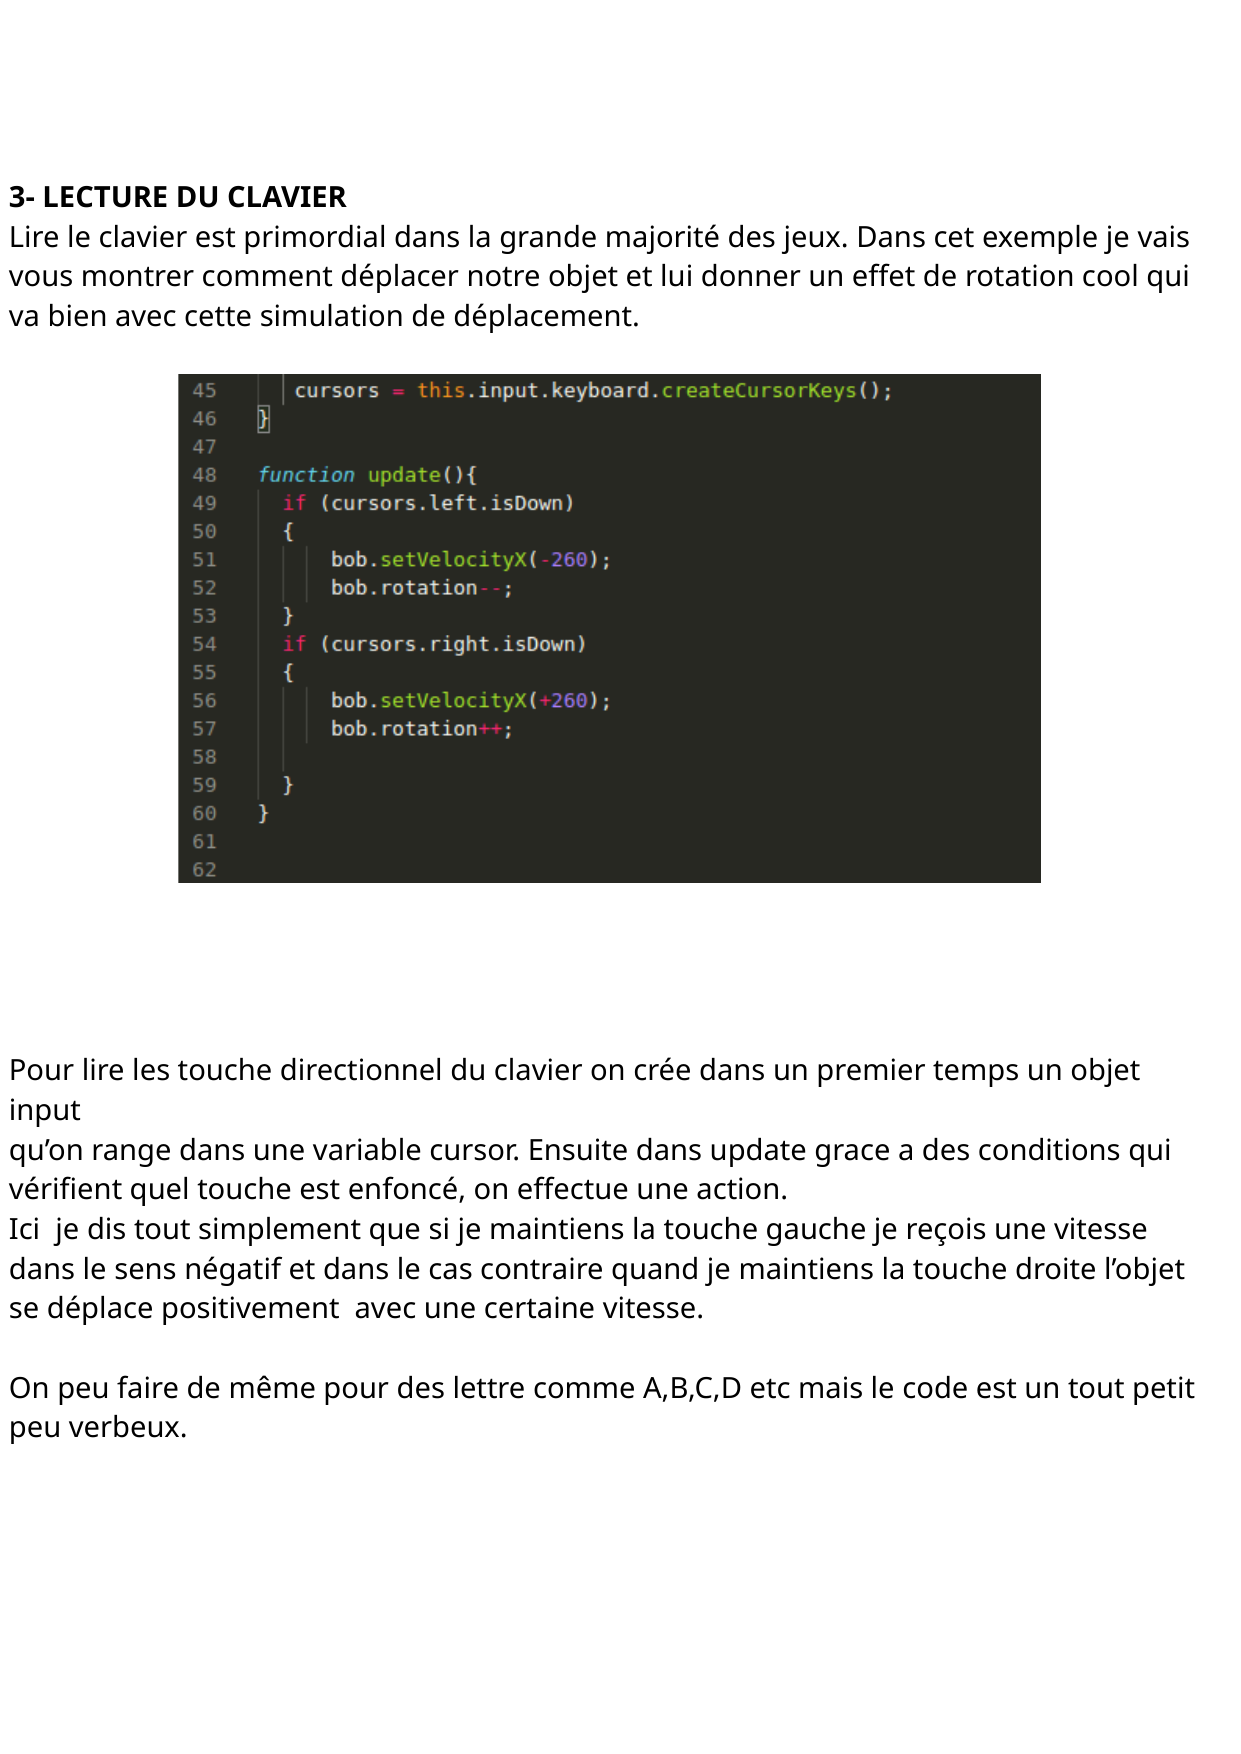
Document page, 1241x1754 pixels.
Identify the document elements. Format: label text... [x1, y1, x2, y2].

text Pour lire les touche directionnel du clavier on crée dans un premier temps un objet input [9, 1049, 1211, 1129]
text On peu faire de même pour des lettre comme A,B,C,D etc mais le code est un tout petit peu verbeux. [9, 1367, 1211, 1446]
text qu’on range dans une variable cursor. Ensuite dans update grace a des conditions qui vérifient quel touche est enfoncé, on effectue une action. [9, 1129, 1211, 1208]
text 3- LECTURE DU CLAVIER [9, 176, 1211, 216]
picture [178, 374, 1041, 883]
text Ici je dis tout simplement que si je maintiens la touche gauche je reçois une vitesse dans le sens négatif et dans le cas contraire quand je maintiens la touche droite l’objet se déplace positivement avec une certaine vitesse. [9, 1208, 1211, 1327]
text Lire le clavier est primordial dans la grande majorité des jeux. Dans cet exemple je vais vous montrer comment déplacer notre objet et lui donner un effet de rotation cool qui va bien avec cette simulation de déplacement. [9, 216, 1211, 335]
